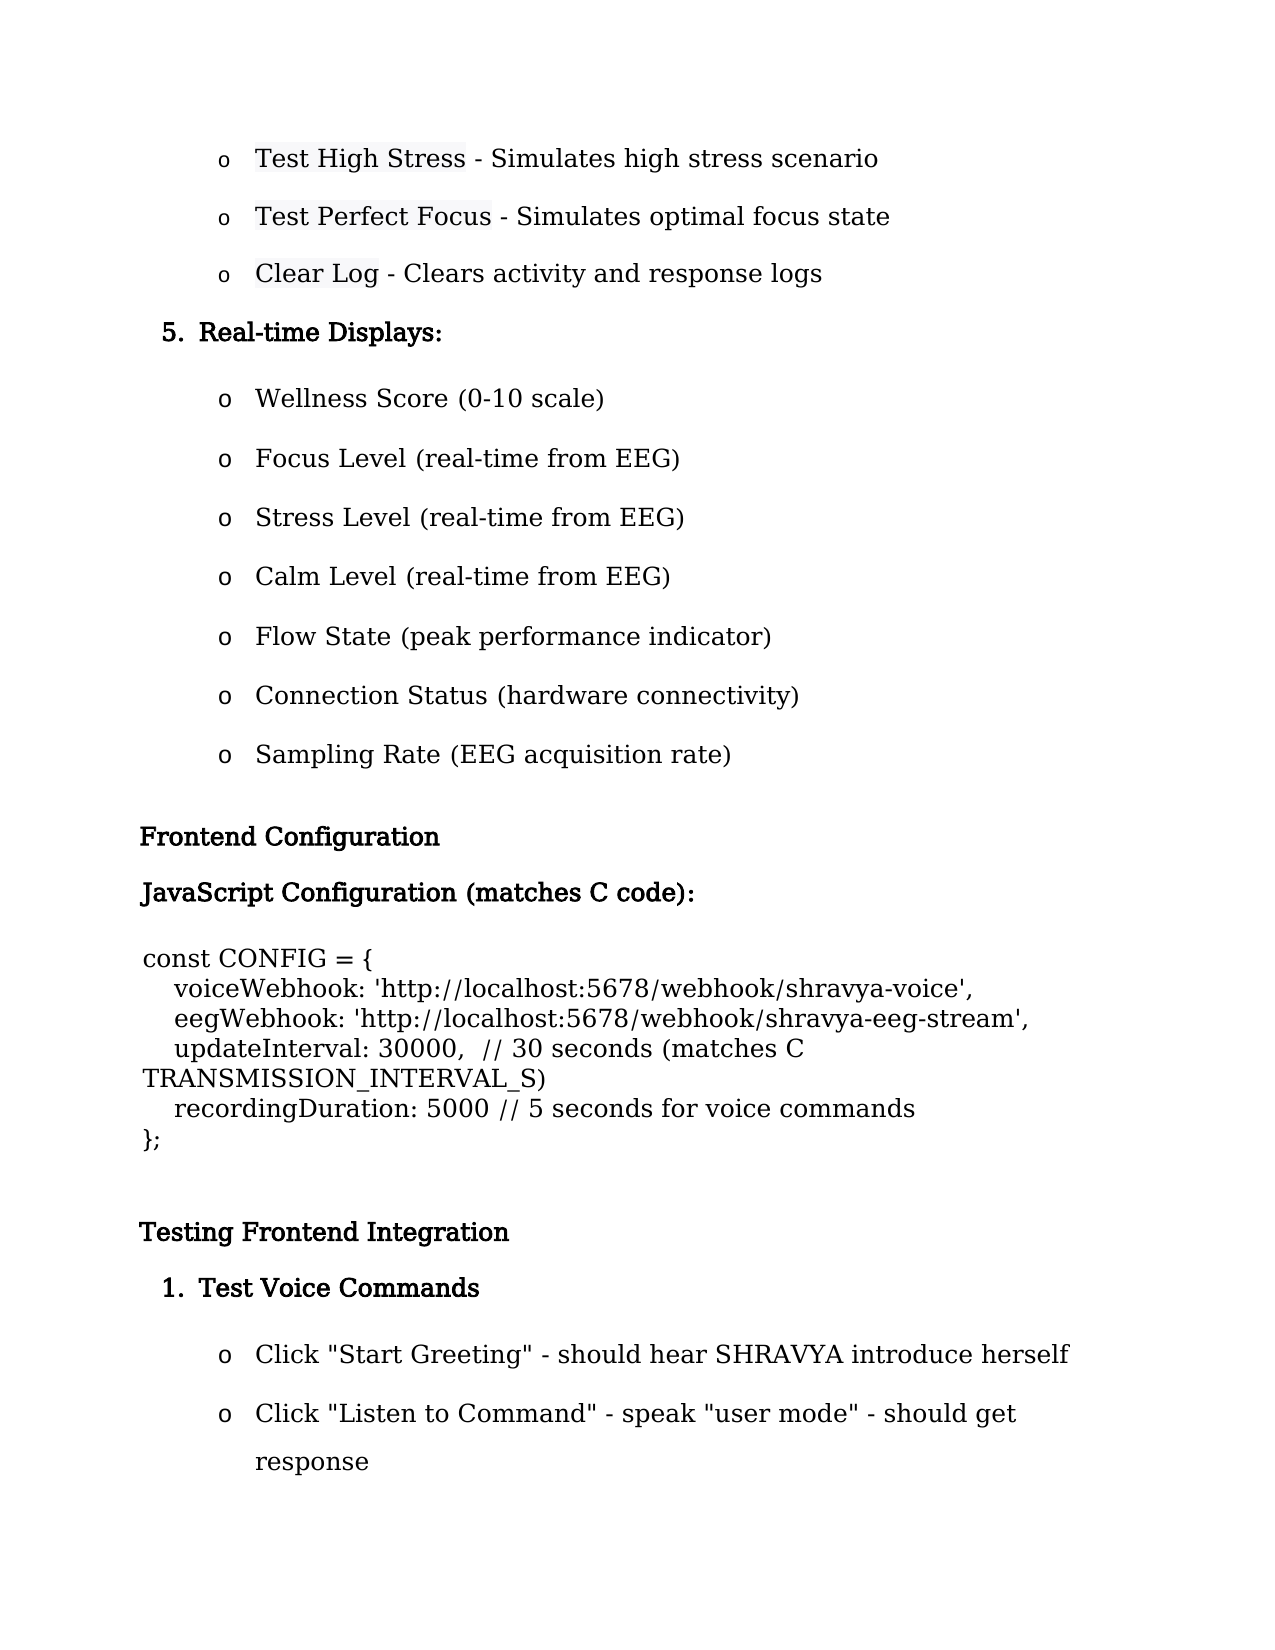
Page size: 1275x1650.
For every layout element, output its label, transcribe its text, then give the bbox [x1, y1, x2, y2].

list Focus Level (real-time from EEG) [217, 442, 1133, 474]
list Stress Level (real-time from EEG) [217, 502, 1133, 534]
list Calm Level (real-time from EEG) [217, 561, 1133, 593]
list Wellness Score (0-10 scale) [217, 383, 1133, 415]
list Click "Start Greeting" - should hear SHRAVYA introduce herself [217, 1338, 1133, 1371]
list Click "Listen to Command" - speak "user mode" - should get response [217, 1398, 1133, 1475]
list Test High Stress - Simulates high stress scenario [217, 142, 1133, 173]
text JavaScript Configuration (matches C code): [142, 876, 1133, 906]
list Clear Log - Clears activity and response logs [217, 258, 1133, 289]
text const CONFIG = { voiceWebhook: 'http://localhost:5678/webhook/shravya-voice', eegWebhook: 'http://localhost:5678/webhook/shravya-eeg-stream', updateInterval: 30000, // 30 seconds (matches C TRANSMISSION_INTERVAL_S) recordingDuration: 5000 // 5 seconds for voice commands }; [142, 943, 1133, 1183]
list Real-time Displays: [161, 316, 1133, 346]
list Connection Status (hardware connectivity) [217, 680, 1133, 712]
list Flow State (peak performance indicator) [217, 620, 1133, 653]
list Test Perfect Focus - Simulates optimal focus state [217, 200, 1133, 231]
list Sampling Rate (EEG acquisition rate) [217, 739, 1133, 771]
text Testing Frontend Integration [139, 1216, 1133, 1246]
text Frontend Configuration [139, 820, 1133, 850]
list Test Voice Commands [161, 1272, 1133, 1302]
